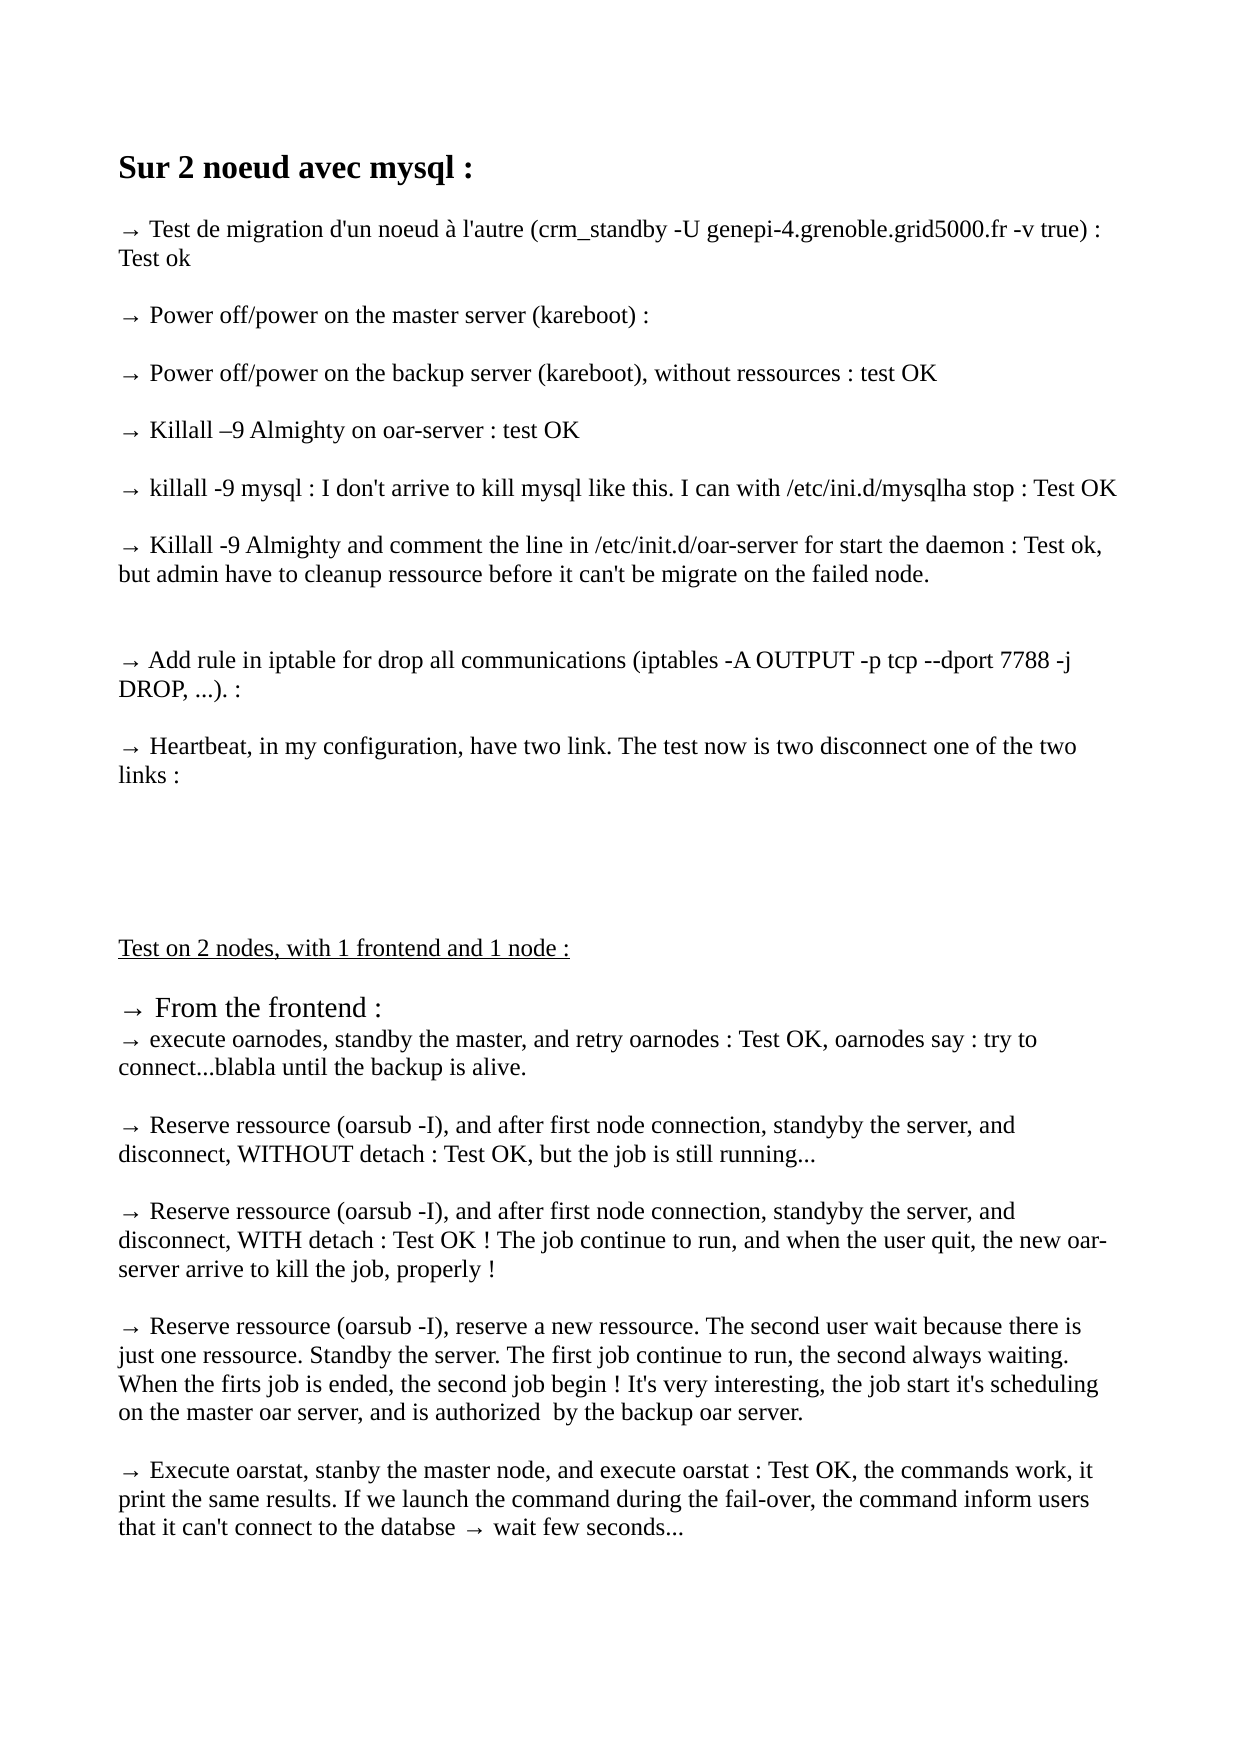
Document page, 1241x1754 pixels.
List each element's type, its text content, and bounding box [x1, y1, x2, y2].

text → Execute oarstat, stanby the master node, and execute oarstat : Test OK, the commands work, it print the same results. If we launch the command during the fail-over, the command inform users that it can't connect to the databse → wait few seconds... [118, 1455, 1122, 1541]
text Test on 2 nodes, with 1 frontend and 1 node : [118, 933, 1122, 961]
text → execute oarnodes, standby the master, and retry oarnodes : Test OK, oarnodes say : try to connect...blabla until the backup is alive. [118, 1024, 1122, 1081]
text → Heartbeat, in my configuration, have two link. The test now is two disconnect one of the two links : [118, 731, 1122, 789]
text → Test de migration d'un noeud à l'autre (crm_standby -U genepi-4.grenoble.grid5000.fr -v true) : Test ok [118, 214, 1122, 271]
text → Killall -9 Almighty and comment the line in /etc/init.d/oar-server for start the daemon : Test ok, but admin have to cleanup ressource before it can't be migrate on the failed node. [118, 530, 1122, 588]
text → Add rule in iptable for drop all communications (iptables -A OUTPUT -p tcp --dport 7788 -j DROP, ...). : [118, 645, 1122, 703]
text Sur 2 noeud avec mysql : [118, 147, 1122, 185]
text → Killall –9 Almighty on oar-server : test OK [118, 415, 1122, 444]
text → killall -9 mysql : I don't arrive to kill mysql like this. I can with /etc/ini.d/mysqlha stop : Test OK [118, 473, 1122, 501]
text → Power off/power on the master server (kareboot) : [118, 300, 1122, 329]
text → Reserve ressource (oarsub -I), reserve a new ressource. The second user wait because there is just one ressource. Standby the server. The first job continue to run, the second always waiting. When the firts job is ended, the second job begin ! It's very interesting, the job start it's scheduling on the master oar server, and is authorized by the backup oar server. [118, 1311, 1122, 1426]
text → Reserve ressource (oarsub -I), and after first node connection, standyby the server, and disconnect, WITH detach : Test OK ! The job continue to run, and when the user quit, the new oar-server arrive to kill the job, properly ! [118, 1196, 1122, 1282]
text → From the frontend : [118, 990, 1122, 1024]
text → Reserve ressource (oarsub -I), and after first node connection, standyby the server, and disconnect, WITHOUT detach : Test OK, but the job is still running... [118, 1110, 1122, 1167]
text → Power off/power on the backup server (kareboot), without ressources : test OK [118, 358, 1122, 386]
